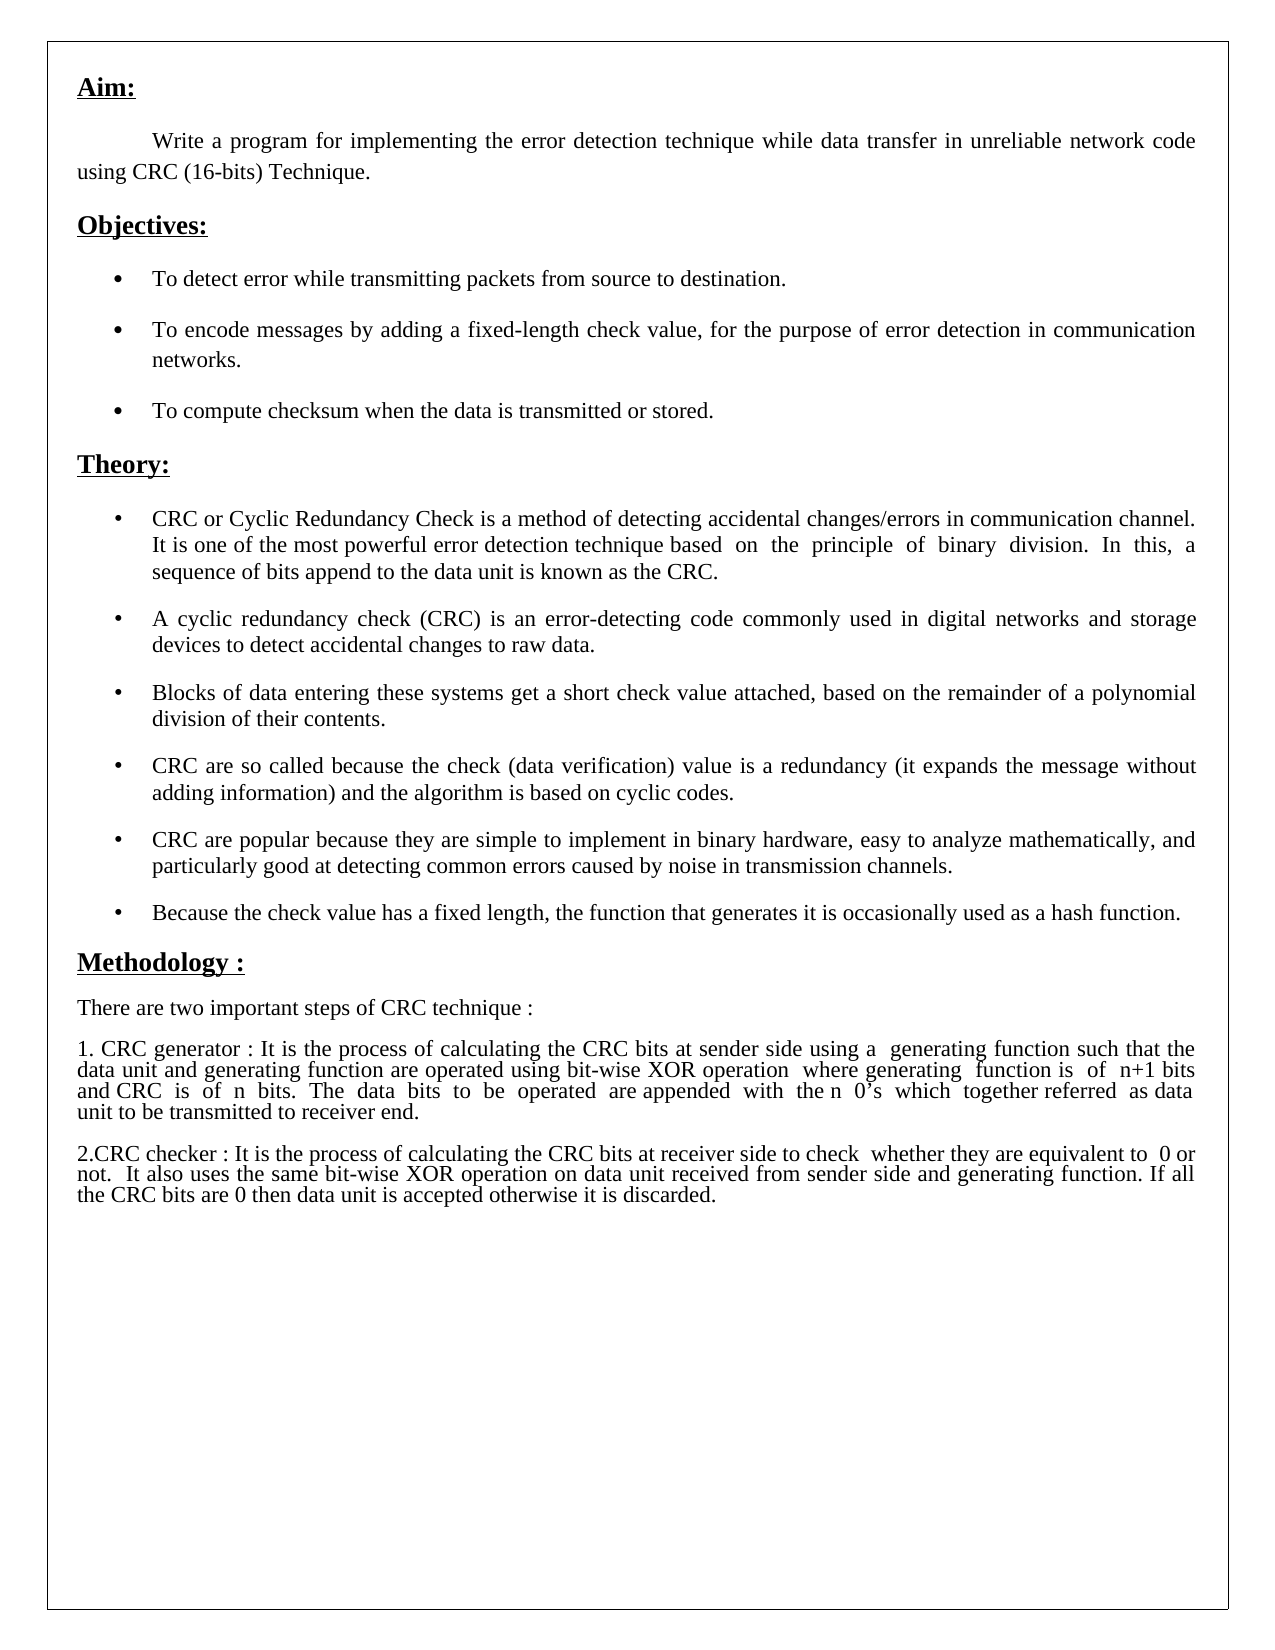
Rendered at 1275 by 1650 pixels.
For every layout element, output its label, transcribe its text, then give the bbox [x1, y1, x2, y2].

list CRC are so called because the check (data verification) value is a redundancy (it expands the message without adding information) and the algorithm is based on cyclic codes. [114, 752, 1198, 805]
text 2.CRC checker : It is the process of calculating the CRC bits at receiver side to check whether they are equivalent to 0 or not. It also uses the same bit-wise XOR operation on data unit received from sender side and generating function. If all the CRC bits are 0 then data unit is accepted otherwise it is discarded. [77, 1144, 1198, 1207]
list To encode messages by adding a fixed-length check value, for the purpose of error detection in communication networks. [114, 316, 1198, 373]
list Blocks of data entering these systems get a short check value attached, based on the remainder of a polynomial division of their contents. [114, 679, 1198, 731]
text Aim: [77, 71, 1198, 102]
text There are two important steps of CRC technique : [77, 998, 1198, 1019]
text Methodology : [77, 946, 1198, 978]
text Theory: [77, 449, 1198, 480]
list CRC or Cyclic Redundancy Check is a method of detecting accidental changes/errors in communication channel. It is one of the most powerful error detection technique based on the principle of binary division. In this, a sequence of bits append to the data unit is known as the CRC. [114, 505, 1198, 584]
list To detect error while transmitting packets from source to destination. [114, 265, 1198, 292]
text Objectives: [77, 209, 1198, 240]
list To compute checksum when the data is transmitted or stored. [114, 398, 1198, 424]
text Write a program for implementing the error detection technique while data transfer in unreliable network code using CRC (16-bits) Technique. [77, 127, 1198, 184]
list A cyclic redundancy check (CRC) is an error-detecting code commonly used in digital networks and storage devices to detect accidental changes to raw data. [114, 605, 1198, 658]
list Because the check value has a fixed length, the function that generates it is occasionally used as a hash function. [114, 899, 1198, 926]
list CRC are popular because they are simple to implement in binary hardware, easy to analyze mathematically, and particularly good at detecting common errors caused by noise in transmission channels. [114, 826, 1198, 878]
text 1. CRC generator : It is the process of calculating the CRC bits at sender side using a generating function such that the data unit and generating function are operated using bit-wise XOR operation where generating function is of n+1 bits and CRC is of n bits. The data bits to be operated are appended with the n 0’s which together referred as data unit to be transmitted to receiver end. [77, 1040, 1198, 1123]
